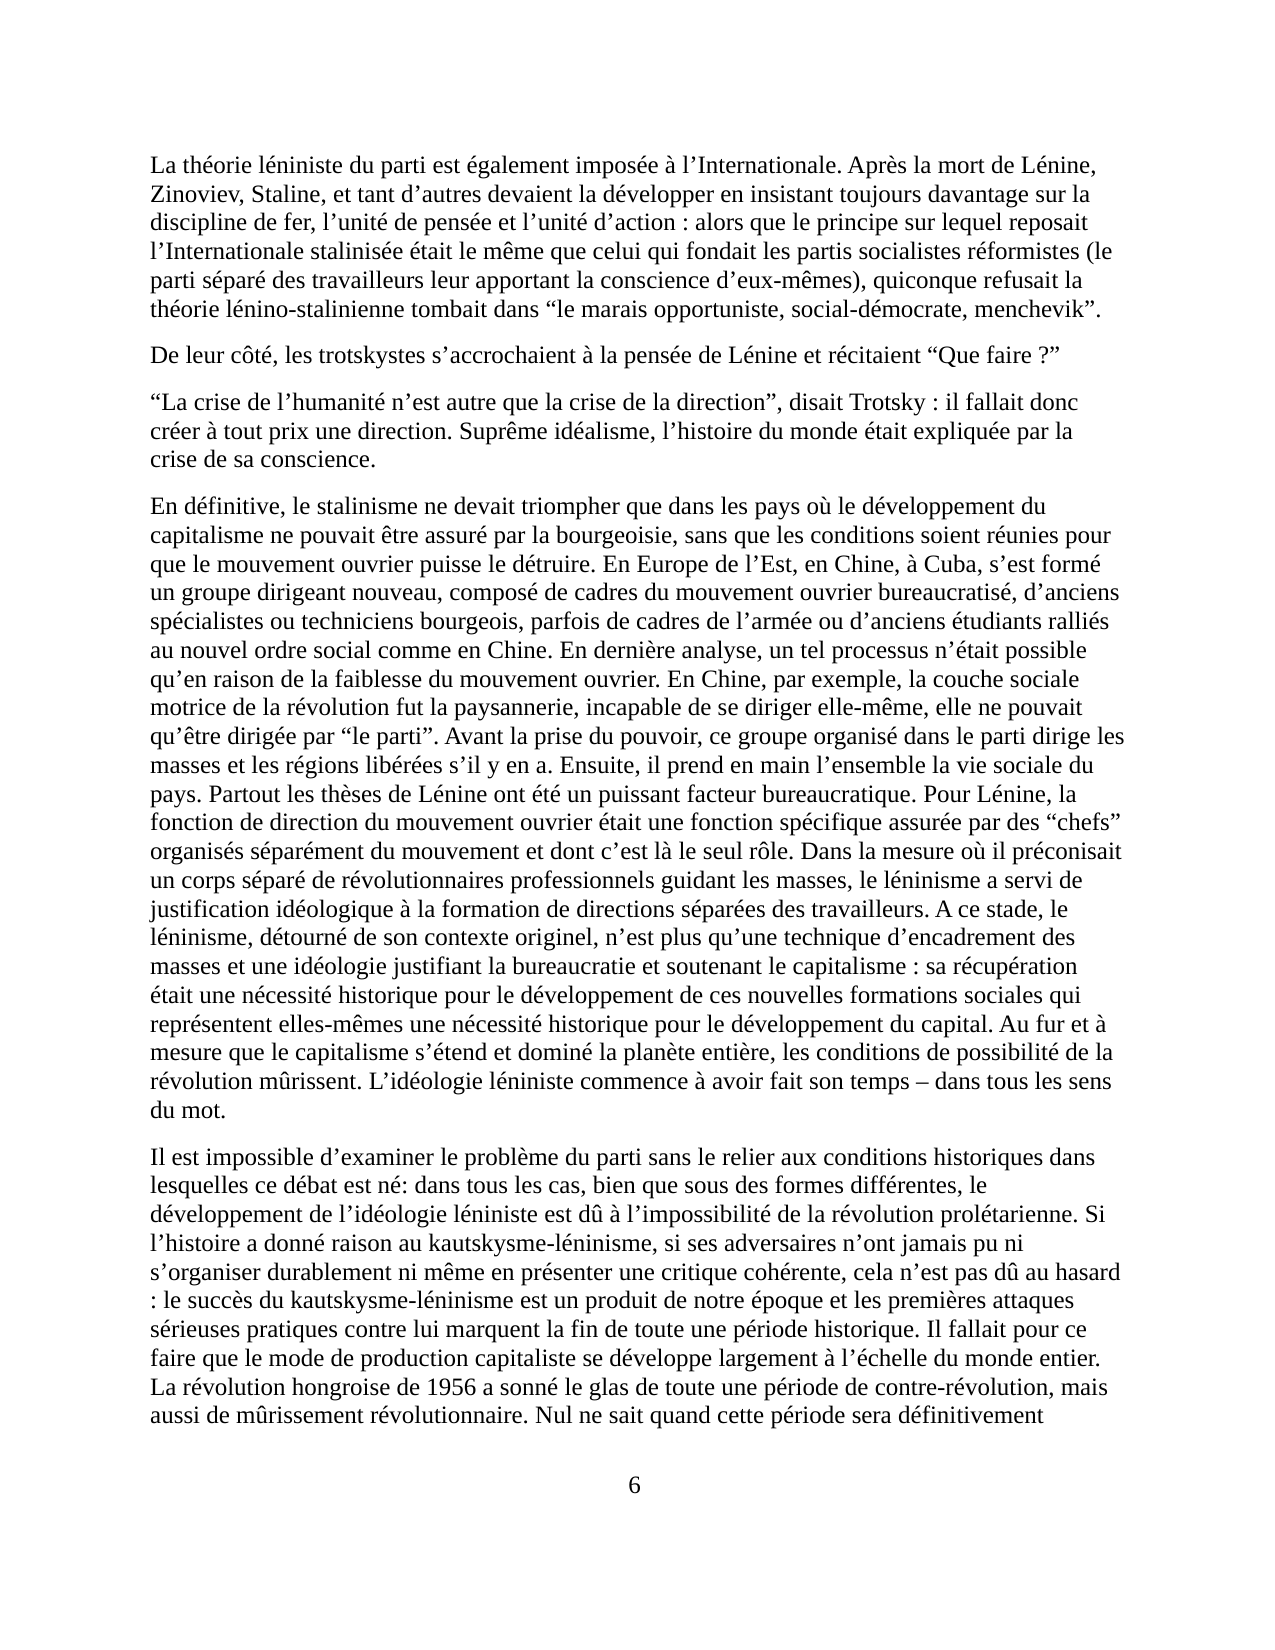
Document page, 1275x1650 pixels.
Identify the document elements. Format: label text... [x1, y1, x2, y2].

text “La crise de l’humanité n’est autre que la crise de la direction”, disait Trotsky : il fallait donc créer à tout prix une direction. Suprême idéalisme, l’histoire du monde était expliquée par la crise de sa conscience. [150, 387, 1125, 473]
text En définitive, le stalinisme ne devait triompher que dans les pays où le développement du capitalisme ne pouvait être assuré par la bourgeoisie, sans que les conditions soient réunies pour que le mouvement ouvrier puisse le détruire. En Europe de l’Est, en Chine, à Cuba, s’est formé un groupe dirigeant nouveau, composé de cadres du mouvement ouvrier bureaucratisé, d’anciens spécialistes ou techniciens bourgeois, parfois de cadres de l’armée ou d’anciens étudiants ralliés au nouvel ordre social comme en Chine. En dernière analyse, un tel processus n’était possible qu’en raison de la faiblesse du mouvement ouvrier. En Chine, par exemple, la couche sociale motrice de la révolution fut la paysannerie, incapable de se diriger elle-même, elle ne pouvait qu’être dirigée par “le parti”. Avant la prise du pouvoir, ce groupe organisé dans le parti dirige les masses et les régions libérées s’il y en a. Ensuite, il prend en main l’ensemble la vie sociale du pays. Partout les thèses de Lénine ont été un puissant facteur bureaucratique. Pour Lénine, la fonction de direction du mouvement ouvrier était une fonction spécifique assurée par des “chefs” organisés séparément du mouvement et dont c’est là le seul rôle. Dans la mesure où il préconisait un corps séparé de révolutionnaires professionnels guidant les masses, le léninisme a servi de justification idéologique à la formation de directions séparées des travailleurs. A ce stade, le léninisme, détourné de son contexte originel, n’est plus qu’une technique d’encadrement des masses et une idéologie justifiant la bureaucratie et soutenant le capitalisme : sa récupération était une nécessité historique pour le développement de ces nouvelles formations sociales qui représentent elles-mêmes une nécessité historique pour le développement du capital. Au fur et à mesure que le capitalisme s’étend et dominé la planète entière, les conditions de possibilité de la révolution mûrissent. L’idéologie léniniste commence à avoir fait son temps – dans tous les sens du mot. [150, 491, 1125, 1124]
text Il est impossible d’examiner le problème du parti sans le relier aux conditions historiques dans lesquelles ce débat est né: dans tous les cas, bien que sous des formes différentes, le développement de l’idéologie léniniste est dû à l’impossibilité de la révolution prolétarienne. Si l’histoire a donné raison au kautskysme-léninisme, si ses adversaires n’ont jamais pu ni s’organiser durablement ni même en présenter une critique cohérente, cela n’est pas dû au hasard : le succès du kautskysme-léninisme est un produit de notre époque et les premières attaques sérieuses pratiques contre lui marquent la fin de toute une période historique. Il fallait pour ce faire que le mode de production capitaliste se développe largement à l’échelle du monde entier. La révolution hongroise de 1956 a sonné le glas de toute une période de contre-révolution, mais aussi de mûrissement révolutionnaire. Nul ne sait quand cette période sera définitivement [150, 1142, 1125, 1429]
text La théorie léniniste du parti est également imposée à l’Internationale. Après la mort de Lénine, Zinoviev, Staline, et tant d’autres devaient la développer en insistant toujours davantage sur la discipline de fer, l’unité de pensée et l’unité d’action : alors que le principe sur lequel reposait l’Internationale stalinisée était le même que celui qui fondait les partis socialistes réformistes (le parti séparé des travailleurs leur apportant la conscience d’eux-mêmes), quiconque refusait la théorie lénino-stalinienne tombait dans “le marais opportuniste, social-démocrate, menchevik”. [150, 150, 1125, 322]
text De leur côté, les trotskystes s’accrochaient à la pensée de Lénine et récitaient “Que faire ?” [150, 340, 1125, 369]
